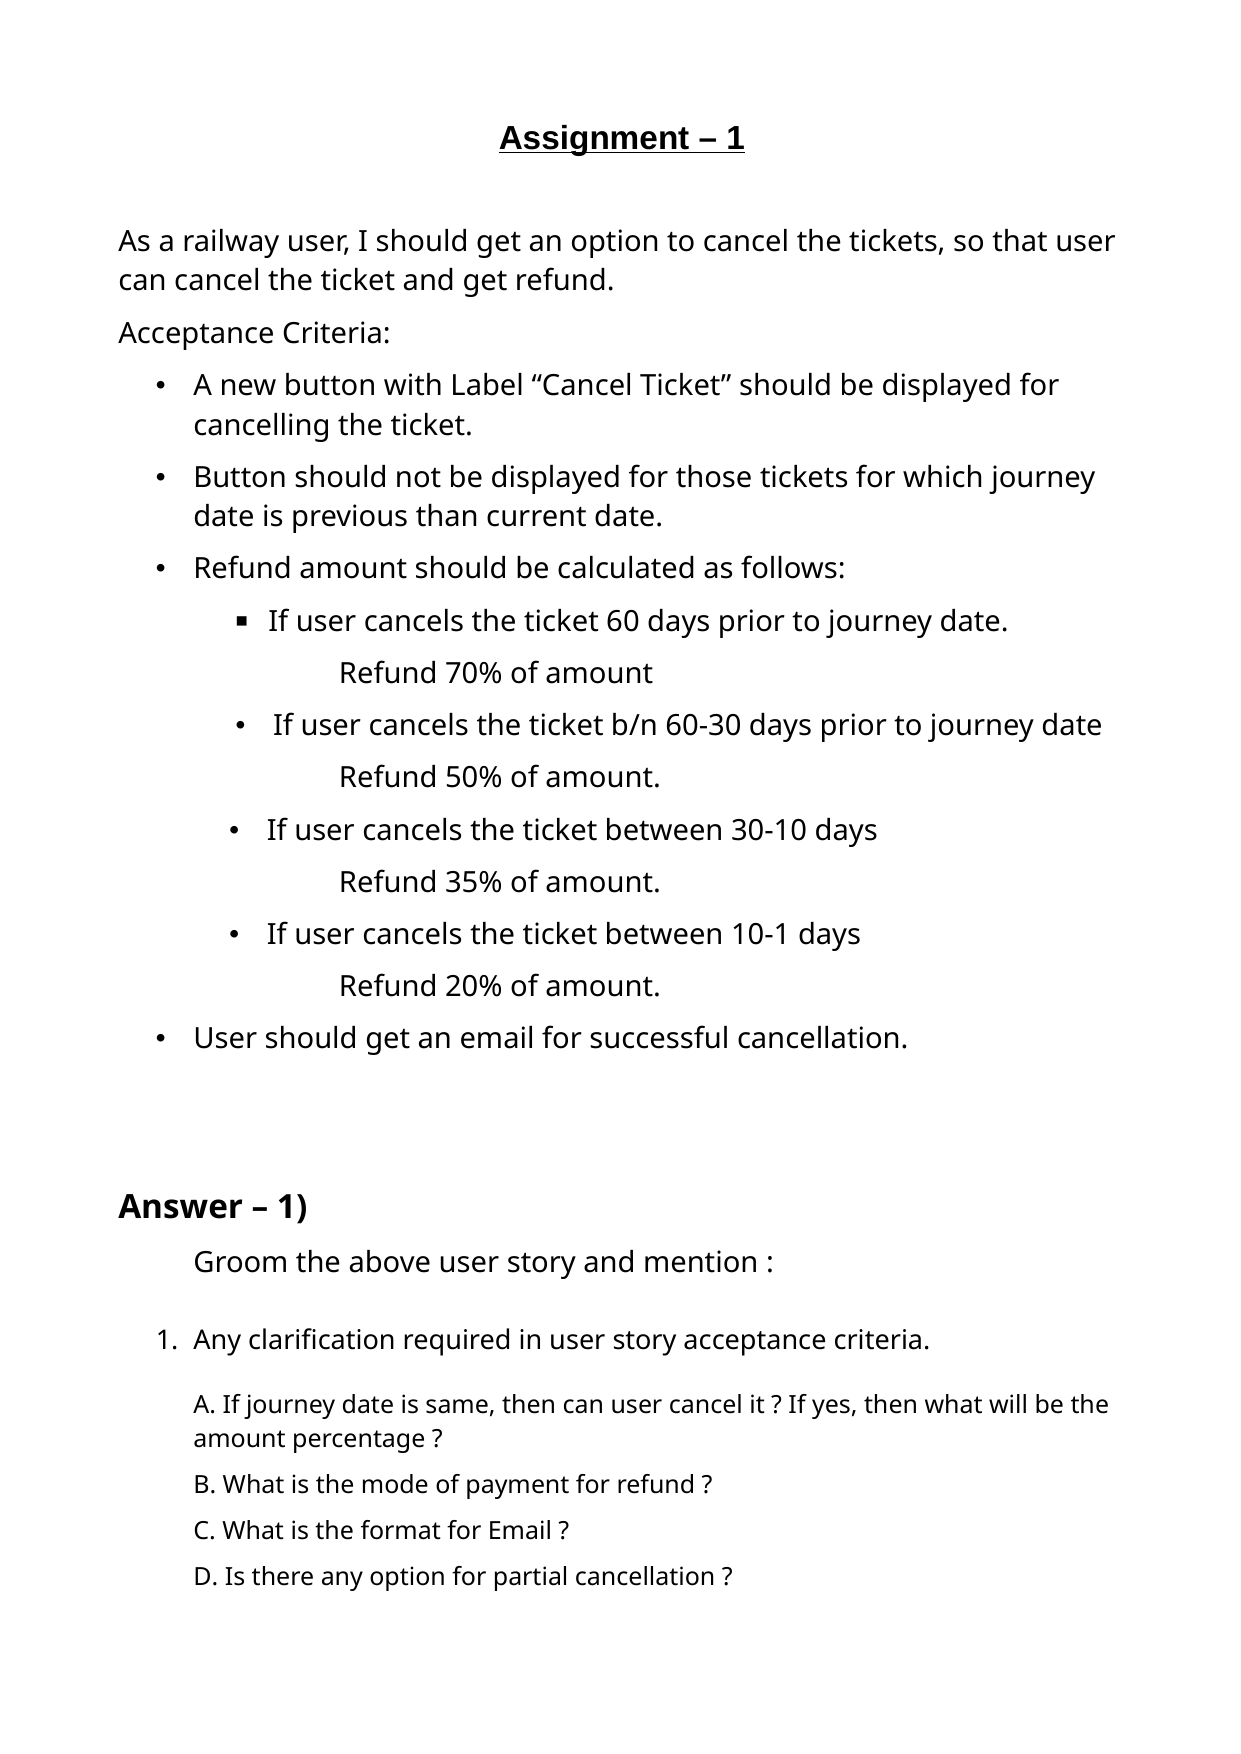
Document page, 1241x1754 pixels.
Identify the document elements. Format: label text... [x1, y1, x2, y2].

text Refund 20% of amount. [118, 965, 1122, 1005]
text Answer – 1) [118, 1183, 1122, 1229]
list A new button with Label “Cancel Ticket” should be displayed for cancelling the ticket. [156, 364, 1122, 443]
text Acceptance Criteria: [118, 312, 1122, 352]
text As a railway user, I should get an option to cancel the tickets, so that user can cancel the ticket and get refund. [118, 220, 1122, 299]
list If user cancels the ticket b/n 60-30 days prior to journey date [235, 704, 1122, 744]
list Assignment – 1 [156, 118, 1122, 157]
list If user cancels the ticket between 10-1 days [229, 913, 1122, 953]
list A. If journey date is same, then can user cancel it ? If yes, then what will be the amount percentage ? [156, 1387, 1122, 1455]
list C. What is the format for Email ? [156, 1513, 1122, 1547]
list Refund amount should be calculated as follows: [156, 548, 1122, 587]
text Refund 35% of amount. [118, 861, 1122, 901]
list Groom the above user story and mention : [156, 1241, 1122, 1281]
list If user cancels the ticket between 30-10 days [229, 809, 1122, 848]
list Any clarification required in user story acceptance criteria. [156, 1321, 1122, 1357]
list D. Is there any option for partial cancellation ? [156, 1558, 1122, 1592]
text Refund 50% of amount. [118, 757, 1122, 796]
list B. What is the mode of payment for refund ? [156, 1467, 1122, 1501]
list User should get an email for successful cancellation. [156, 1017, 1122, 1057]
list If user cancels the ticket 60 days prior to journey date. [231, 600, 1122, 640]
text Refund 70% of amount [118, 652, 1122, 692]
list Button should not be displayed for those tickets for which journey date is previous than current date. [156, 456, 1122, 535]
